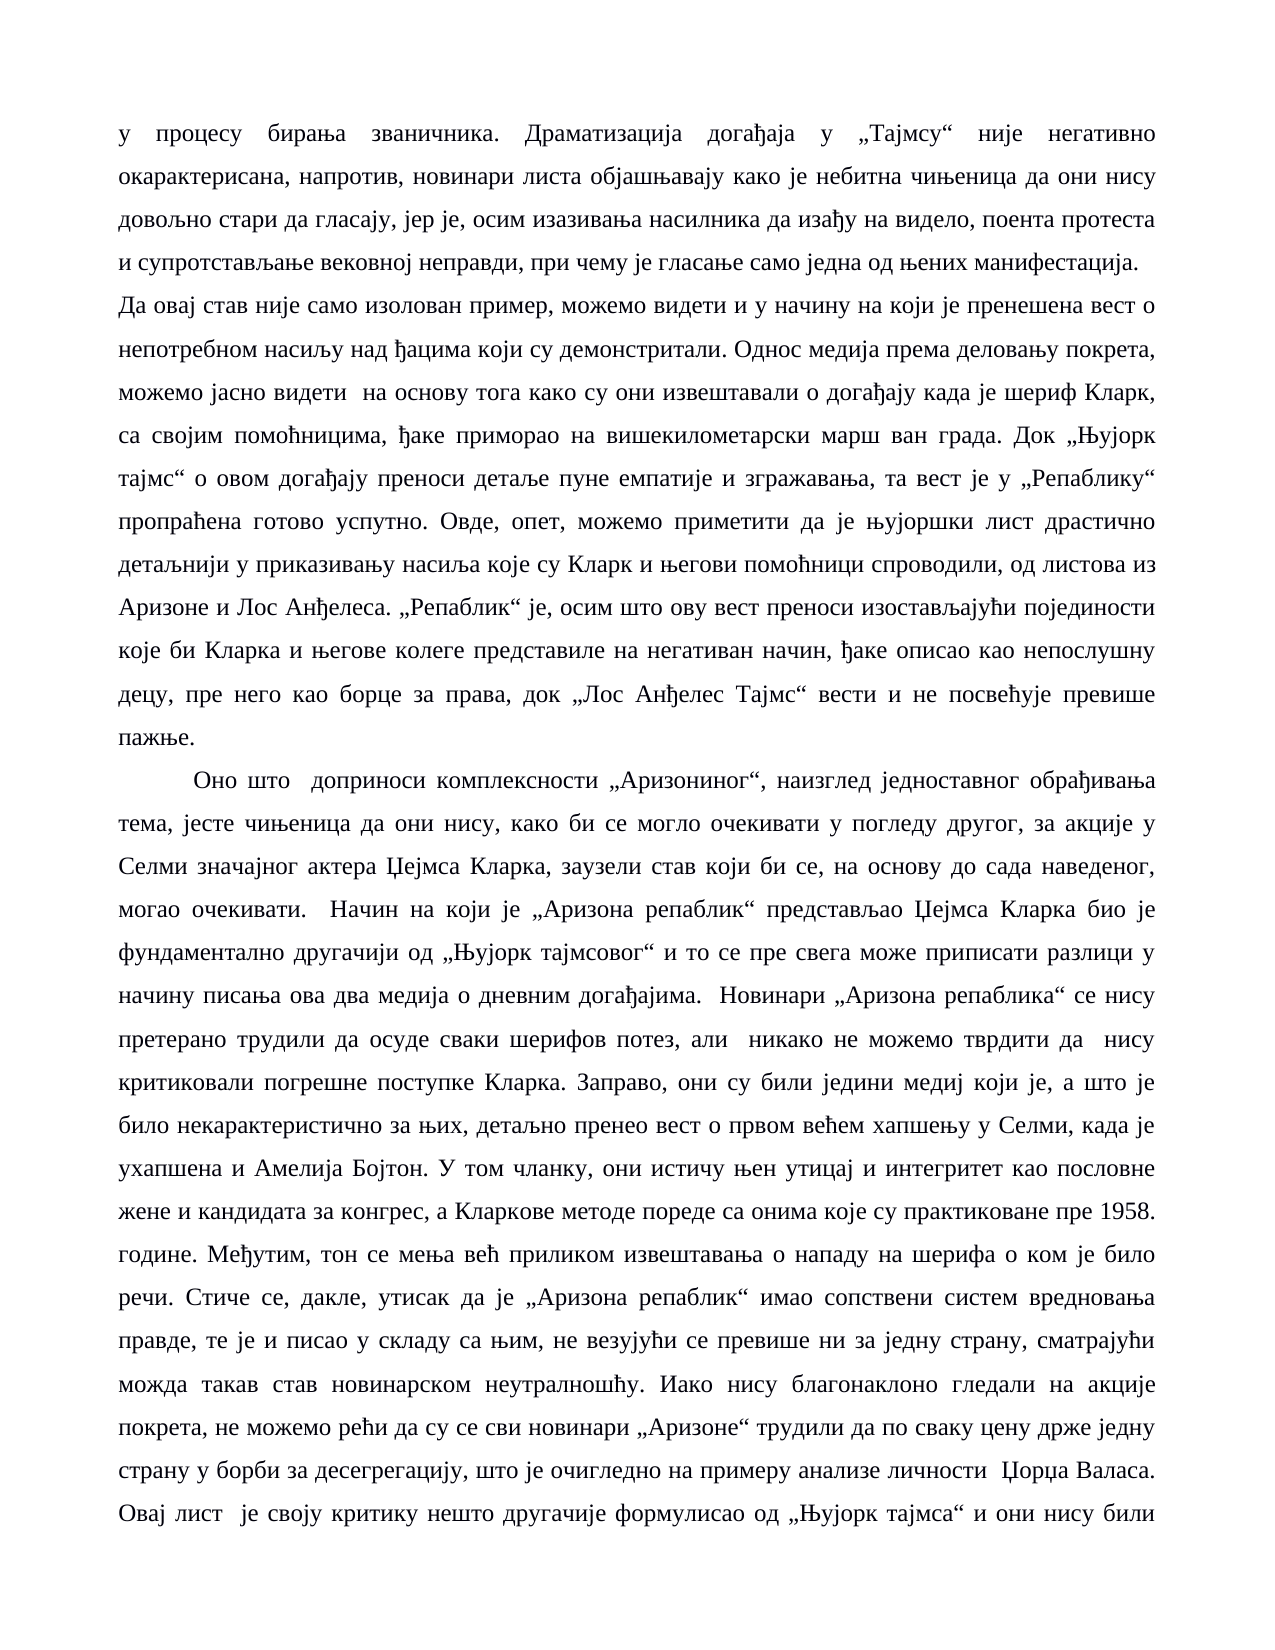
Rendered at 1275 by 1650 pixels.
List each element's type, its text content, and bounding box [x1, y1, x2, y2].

text у процесу бирања званичника. Драматизација догађаја у „Тајмсу“ није негативно окарактерисана, напротив, новинари листа објашњавају како је небитна чињеница да они нису довољно стари да гласају, јер је, осим изазивања насилника да изађу на видело, поента протеста и супротстављање вековној неправди, при чему је гласање само једна од њених манифестација. [118, 118, 1157, 276]
text Да овај став није само изолован пример, можемо видети и у начину на који је пренешена вест о непотребном насиљу над ђацима који су демонстритали. Однос медија према деловању покрета, можемо јасно видети на основу тога како су они извештавали о догађају када је шериф Кларк, са својим помоћницима, ђаке приморао на вишекилометарски марш ван града. Док „Њујорк тајмс“ о овом догађају преноси детаље пуне емпатије и згражавања, та вест је у „Репаблику“ пропраћена готово успутно. Овде, опет, можемо приметити да је њујоршки лист драстично детаљнији у приказивању насиља које су Кларк и његови помоћници спроводили, од листова из Аризоне и Лос Анђелеса. „Репаблик“ је, осим што ову вест преноси изостављајући појединости које би Кларка и његове колеге представиле на негативан начин, ђаке описао као непослушну децу, пре него као борце за права, док „Лос Анђелес Тајмс“ вести и не посвећује превише пажње. [118, 291, 1157, 751]
text Оно што доприноси комплексности „Аризониног“, наизглед једноставног обрађивања тема, јесте чињеница да они нису, како би се могло очекивати у погледу другог, за акције у Селми значајног актера Џејмса Кларка, заузели став који би се, на основу до сада наведеног, могао очекивати. Начин на који је „Аризона репаблик“ представљао Џејмса Кларка био је фундаментално другачији од „Њујорк тајмсовог“ и то се пре свега може приписати разлици у начину писања ова два медија о дневним догађајима. Новинари „Аризона репаблика“ се нису претерано трудили да осуде сваки шерифов потез, али никако не можемо тврдити да нису критиковали погрешне поступке Кларка. Заправо, они су били једини медиј који је, а што је било некарактеристично за њих, детаљно пренео вест о првом већем хапшењу у Селми, када је ухапшена и Амелија Бојтон. У том чланку, они истичу њен утицај и интегритет као пословне жене и кандидата за конгрес, а Кларкове методе пореде са онима које су практиковане пре 1958. године. Међутим, тон се мења већ приликом извештавања о нападу на шерифа о ком је било речи. Стиче се, дакле, утисак да је „Аризона репаблик“ имао сопствени систем вредновања правде, те је и писао у складу са њим, не везујући се превише ни за једну страну, сматрајући можда такав став новинарском неутралношћу. Иако нису благонаклоно гледали на акције покрета, не можемо рећи да су се сви новинари „Аризоне“ трудили да по сваку цену држе једну страну у борби за десегрегацију, што је очигледно на примеру анализе личности Џорџа Валаса. Овај лист је своју критику нешто другачије формулисао од „Њујорк тајмса“ и они нису били [118, 765, 1157, 1527]
